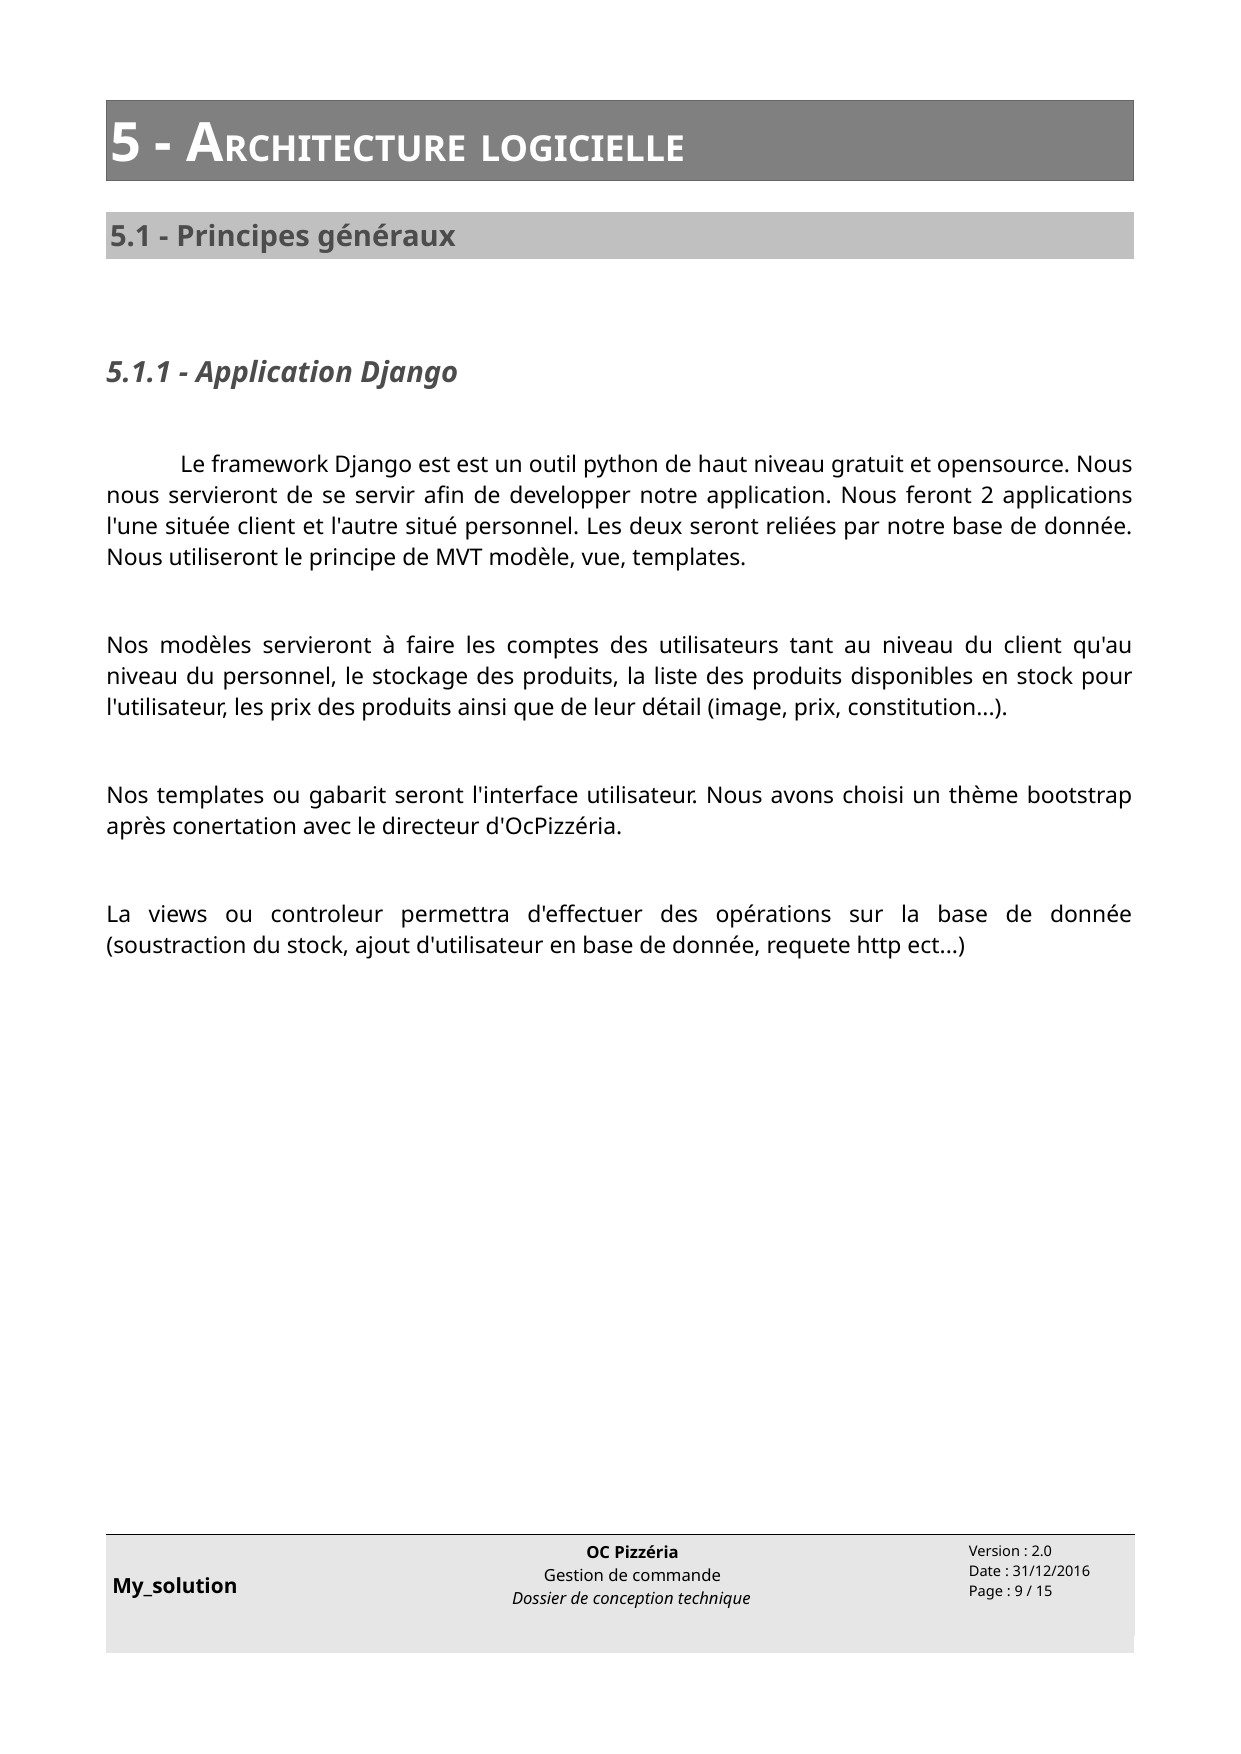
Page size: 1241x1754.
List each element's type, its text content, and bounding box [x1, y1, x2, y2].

subtitle Architecture logicielle [107, 101, 1133, 180]
subtitle Application Django [106, 352, 1134, 391]
text Nos templates ou gabarit seront l'interface utilisateur. Nous avons choisi un thème bootstrap après conertation avec le directeur d'OcPizzéria. [106, 779, 1134, 841]
text Nos modèles servieront à faire les comptes des utilisateurs tant au niveau du client qu'au niveau du personnel, le stockage des produits, la liste des produits disponibles en stock pour l'utilisateur, les prix des produits ainsi que de leur détail (image, prix, constitution...). [106, 629, 1134, 722]
text La views ou controleur permettra d'effectuer des opérations sur la base de donnée (soustraction du stock, ajout d'utilisateur en base de donnée, requete http ect...) [106, 897, 1134, 960]
subtitle Principes généraux [107, 213, 1133, 258]
text Le framework Django est est un outil python de haut niveau gratuit et opensource. Nous nous servieront de se servir afin de developper notre application. Nous feront 2 applications l'une située client et l'autre situé personnel. Les deux seront reliées par notre base de donnée. Nous utiliseront le principe de MVT modèle, vue, templates. [106, 447, 1134, 572]
